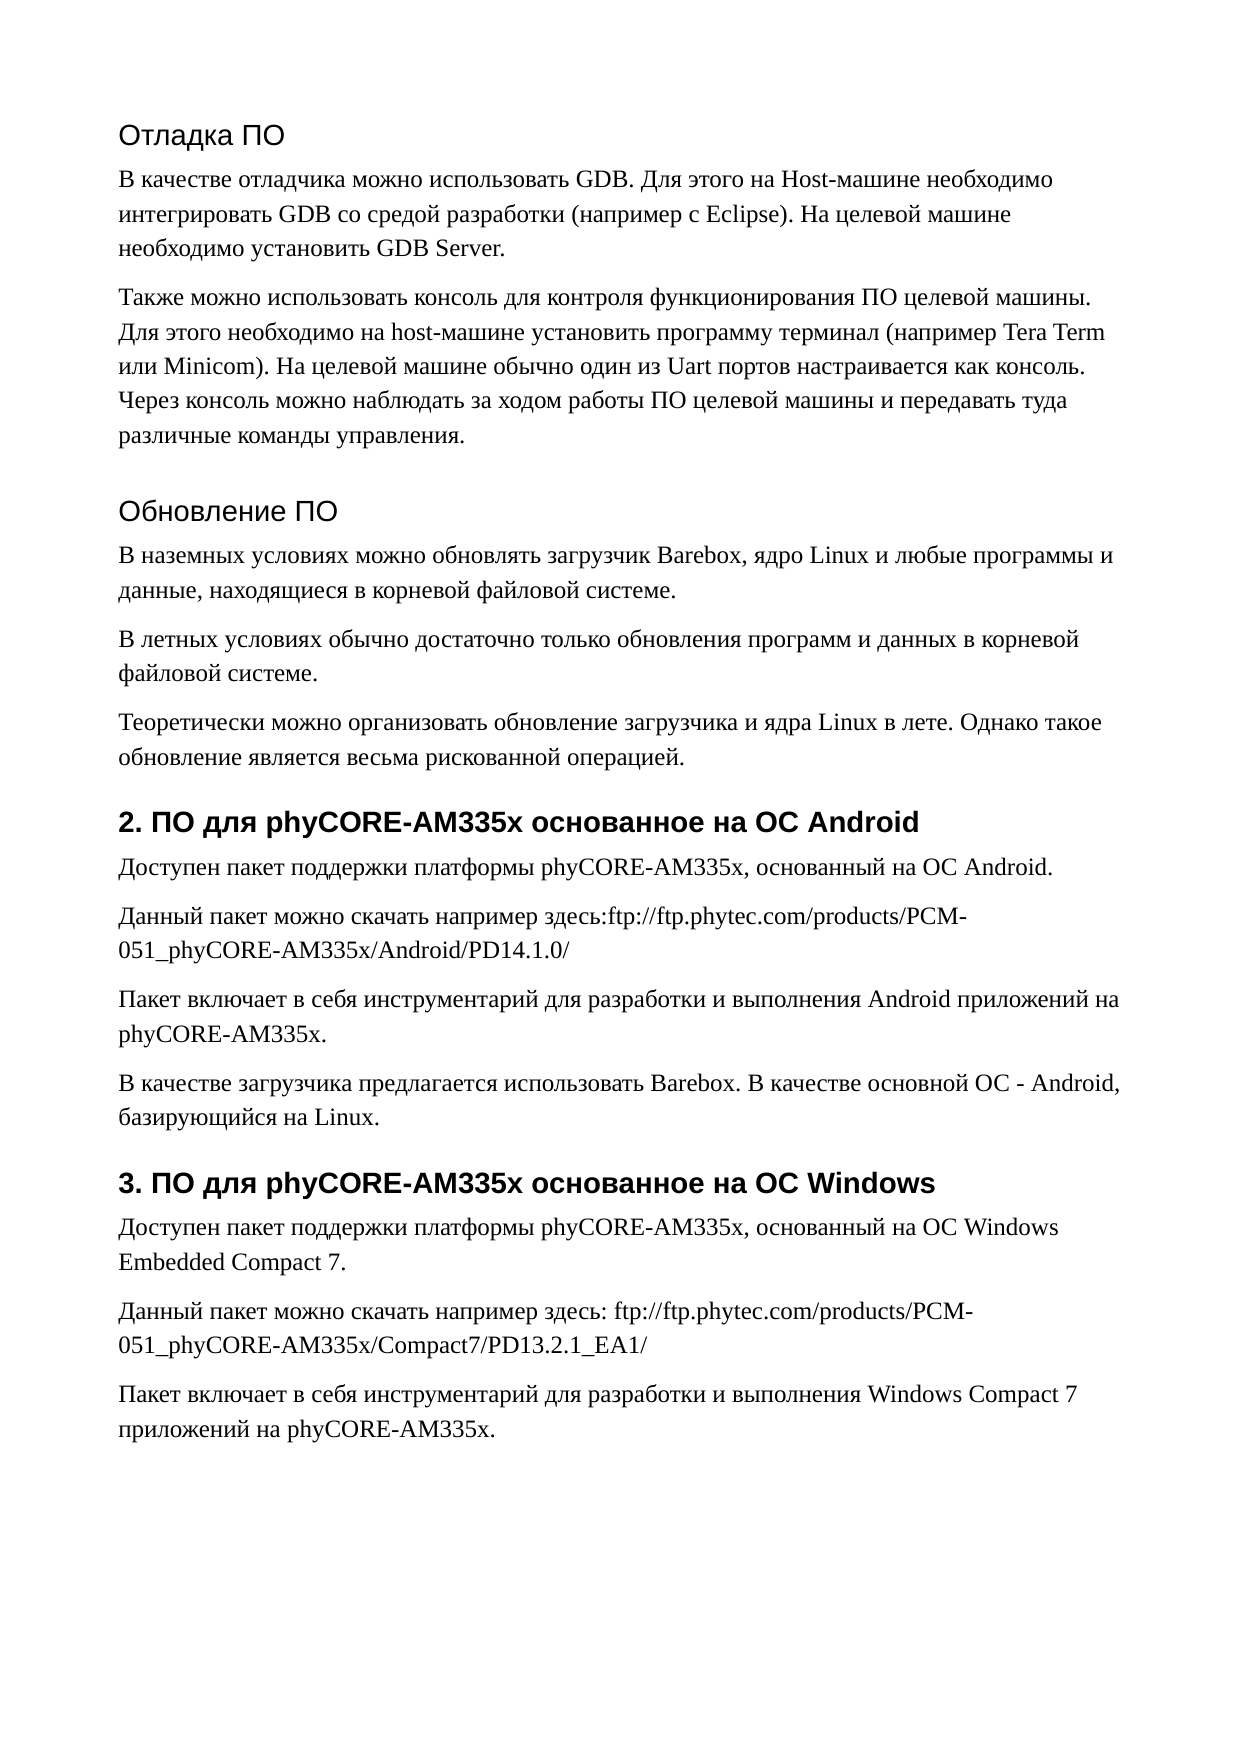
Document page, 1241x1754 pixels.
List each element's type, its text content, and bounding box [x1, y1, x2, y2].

text В качестве загрузчика предлагается использовать Barebox. В качестве основной ОС - Android, базирующийся на Linux. [118, 1068, 1122, 1131]
text В летных условиях обычно достаточно только обновления программ и данных в корневой файловой системе. [118, 624, 1122, 687]
text Доступен пакет поддержки платформы phyCORE-AM335x, основанный на ОС Android. [118, 852, 1122, 880]
text Данный пакет можно скачать например здесь:ftp://ftp.phytec.com/products/PCM-051_phyCORE-AM335x/Android/PD14.1.0/ [118, 901, 1122, 964]
subtitle Отладка ПО [118, 118, 1122, 152]
text Доступен пакет поддержки платформы phyCORE-AM335x, основанный на ОС Windows Embedded Compact 7. [118, 1212, 1122, 1275]
text Пакет включает в себя инструментарий для разработки и выполнения Windows Compact 7 приложений на phyCORE-AM335x. [118, 1379, 1122, 1442]
text В наземных условиях можно обновлять загрузчик Barebox, ядро Linux и любые программы и данные, находящиеся в корневой файловой системе. [118, 540, 1122, 603]
text Теоретически можно организовать обновление загрузчика и ядра Linux в лете. Однако такое обновление является весьма рискованной операцией. [118, 707, 1122, 771]
subtitle 3. ПО для phyCORE-AM335x основанное на ОС Windows [118, 1166, 1122, 1200]
text Пакет включает в себя инструментарий для разработки и выполнения Android приложений на phyCORE-AM335x. [118, 984, 1122, 1047]
subtitle 2. ПО для phyCORE-AM335x основанное на ОС Android [118, 805, 1122, 839]
subtitle Обновление ПО [118, 494, 1122, 528]
text В качестве отладчика можно использовать GDB. Для этого на Host-машине необходимо интегрировать GDB со средой разработки (например с Eclipse). На целевой машине необходимо установить GDB Server. [118, 164, 1122, 262]
text Также можно использовать консоль для контроля функционирования ПО целевой машины. Для этого необходимо на host-машине установить программу терминал (например Tera Term или Minicom). На целевой машине обычно один из Uart портов настраивается как консоль. Через консоль можно наблюдать за ходом работы ПО целевой машины и передавать туда различные команды управления. [118, 282, 1122, 449]
text Данный пакет можно скачать например здесь: ftp://ftp.phytec.com/products/PCM-051_phyCORE-AM335x/Compact7/PD13.2.1_EA1/ [118, 1296, 1122, 1359]
